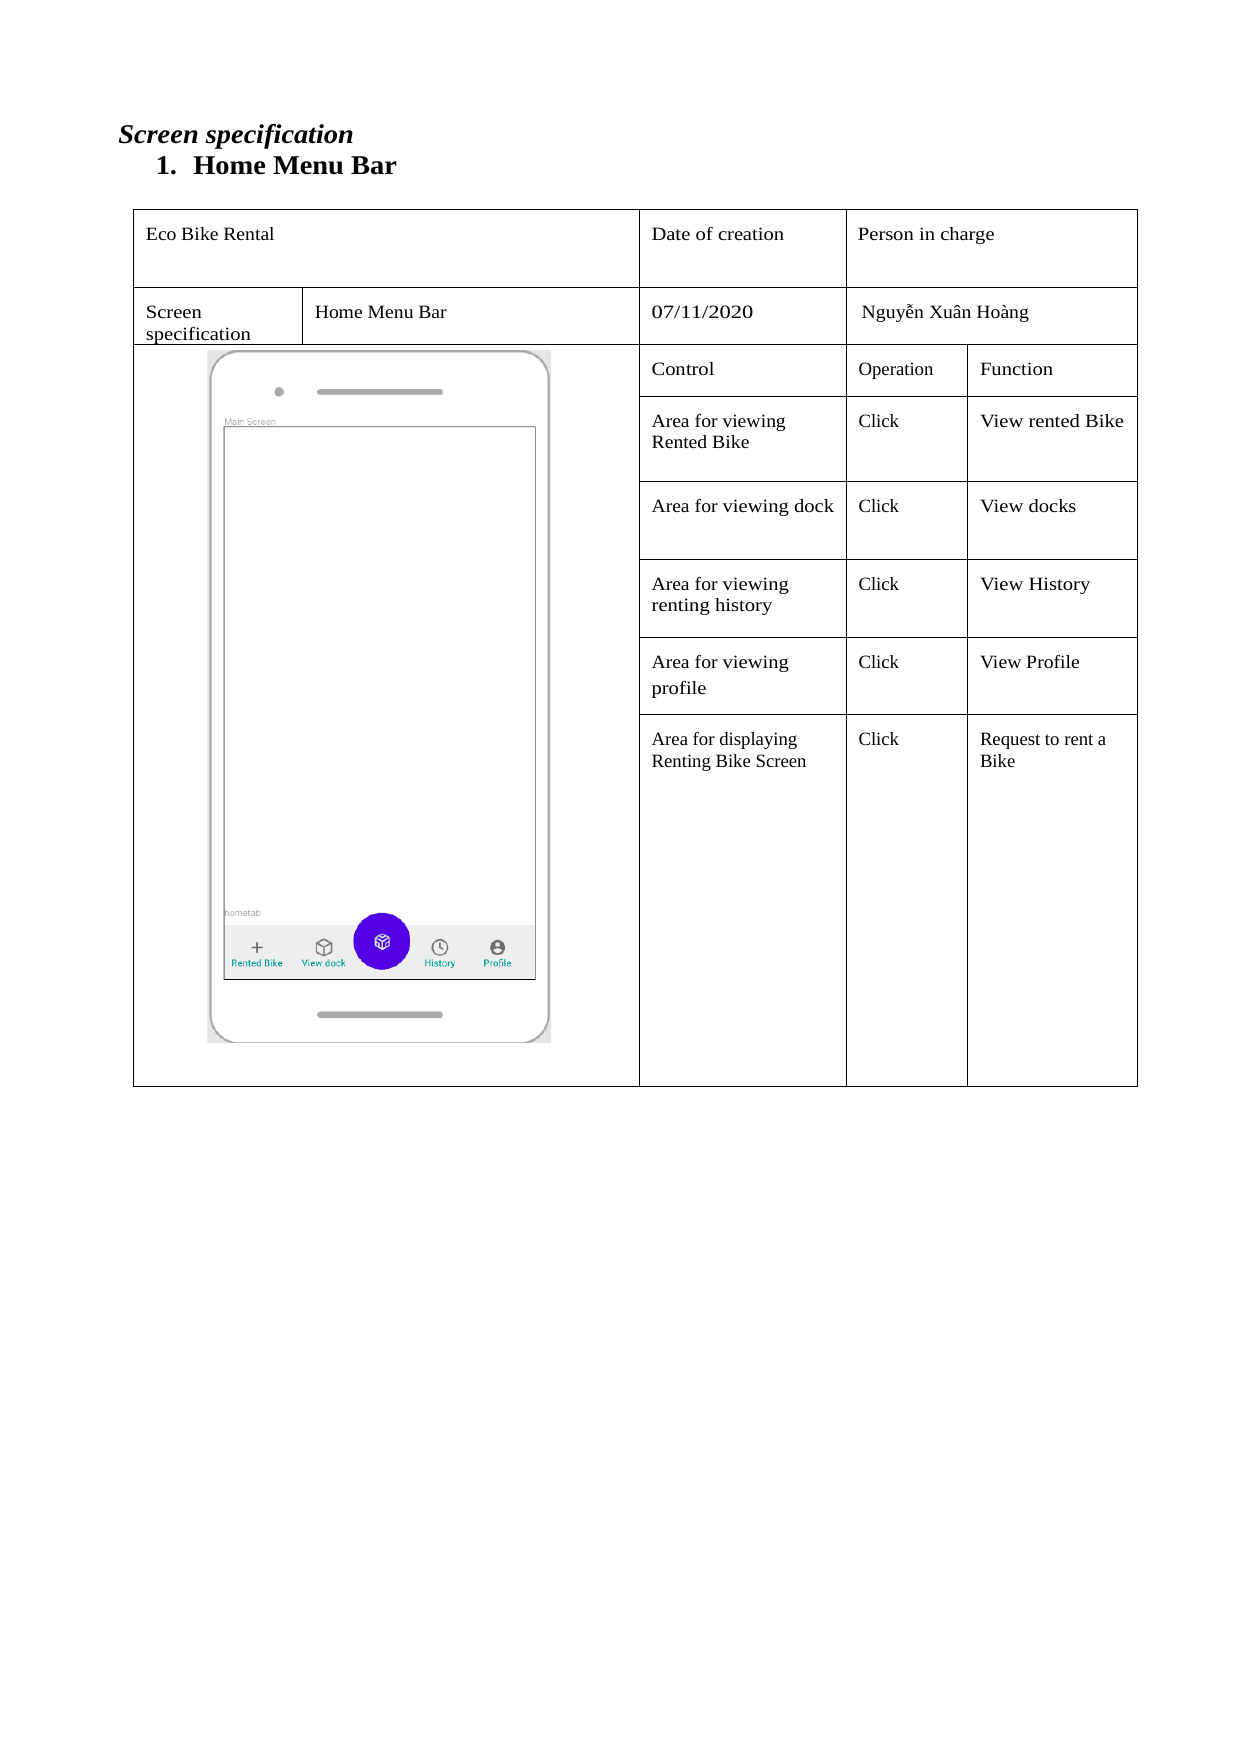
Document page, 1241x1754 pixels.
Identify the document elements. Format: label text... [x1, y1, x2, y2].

table_cell Request to rent a Bike [968, 715, 1137, 1086]
table_cell Area for displaying Renting Bike Screen [640, 715, 846, 1086]
table_cell View rented Bike [968, 397, 1137, 481]
table_cell Click [847, 397, 967, 481]
table_cell Area for viewing profile [640, 638, 846, 714]
table_cell Click [847, 560, 967, 637]
subtitle Home Menu Bar [156, 149, 1122, 180]
subtitle Screen specification [118, 118, 1122, 149]
table_cell Click [847, 638, 967, 714]
table_header Eco Bike Rental [134, 210, 639, 287]
table_cell Home Menu Bar [303, 288, 639, 344]
table_cell 07/11/2020 [640, 288, 846, 344]
table_cell View Profile [968, 638, 1137, 714]
table_cell [134, 345, 639, 1086]
table_cell View History [968, 560, 1137, 637]
table_cell Click [847, 482, 967, 559]
table_cell Control [640, 345, 846, 396]
table_cell Click [847, 715, 967, 1086]
table_cell Area for viewing renting history [640, 560, 846, 637]
table_cell View docks [968, 482, 1137, 559]
table_header Date of creation [640, 210, 846, 287]
table_cell Operation [847, 345, 967, 396]
table_cell Screen specification [134, 288, 302, 344]
table_header Person in charge [847, 210, 1137, 287]
table_cell Area for viewing Rented Bike [640, 397, 846, 481]
picture [207, 350, 552, 1043]
table_cell Area for viewing dock [640, 482, 846, 559]
table_cell Function [968, 345, 1137, 396]
table_cell Nguyễn Xuân Hoàng [847, 288, 1137, 344]
